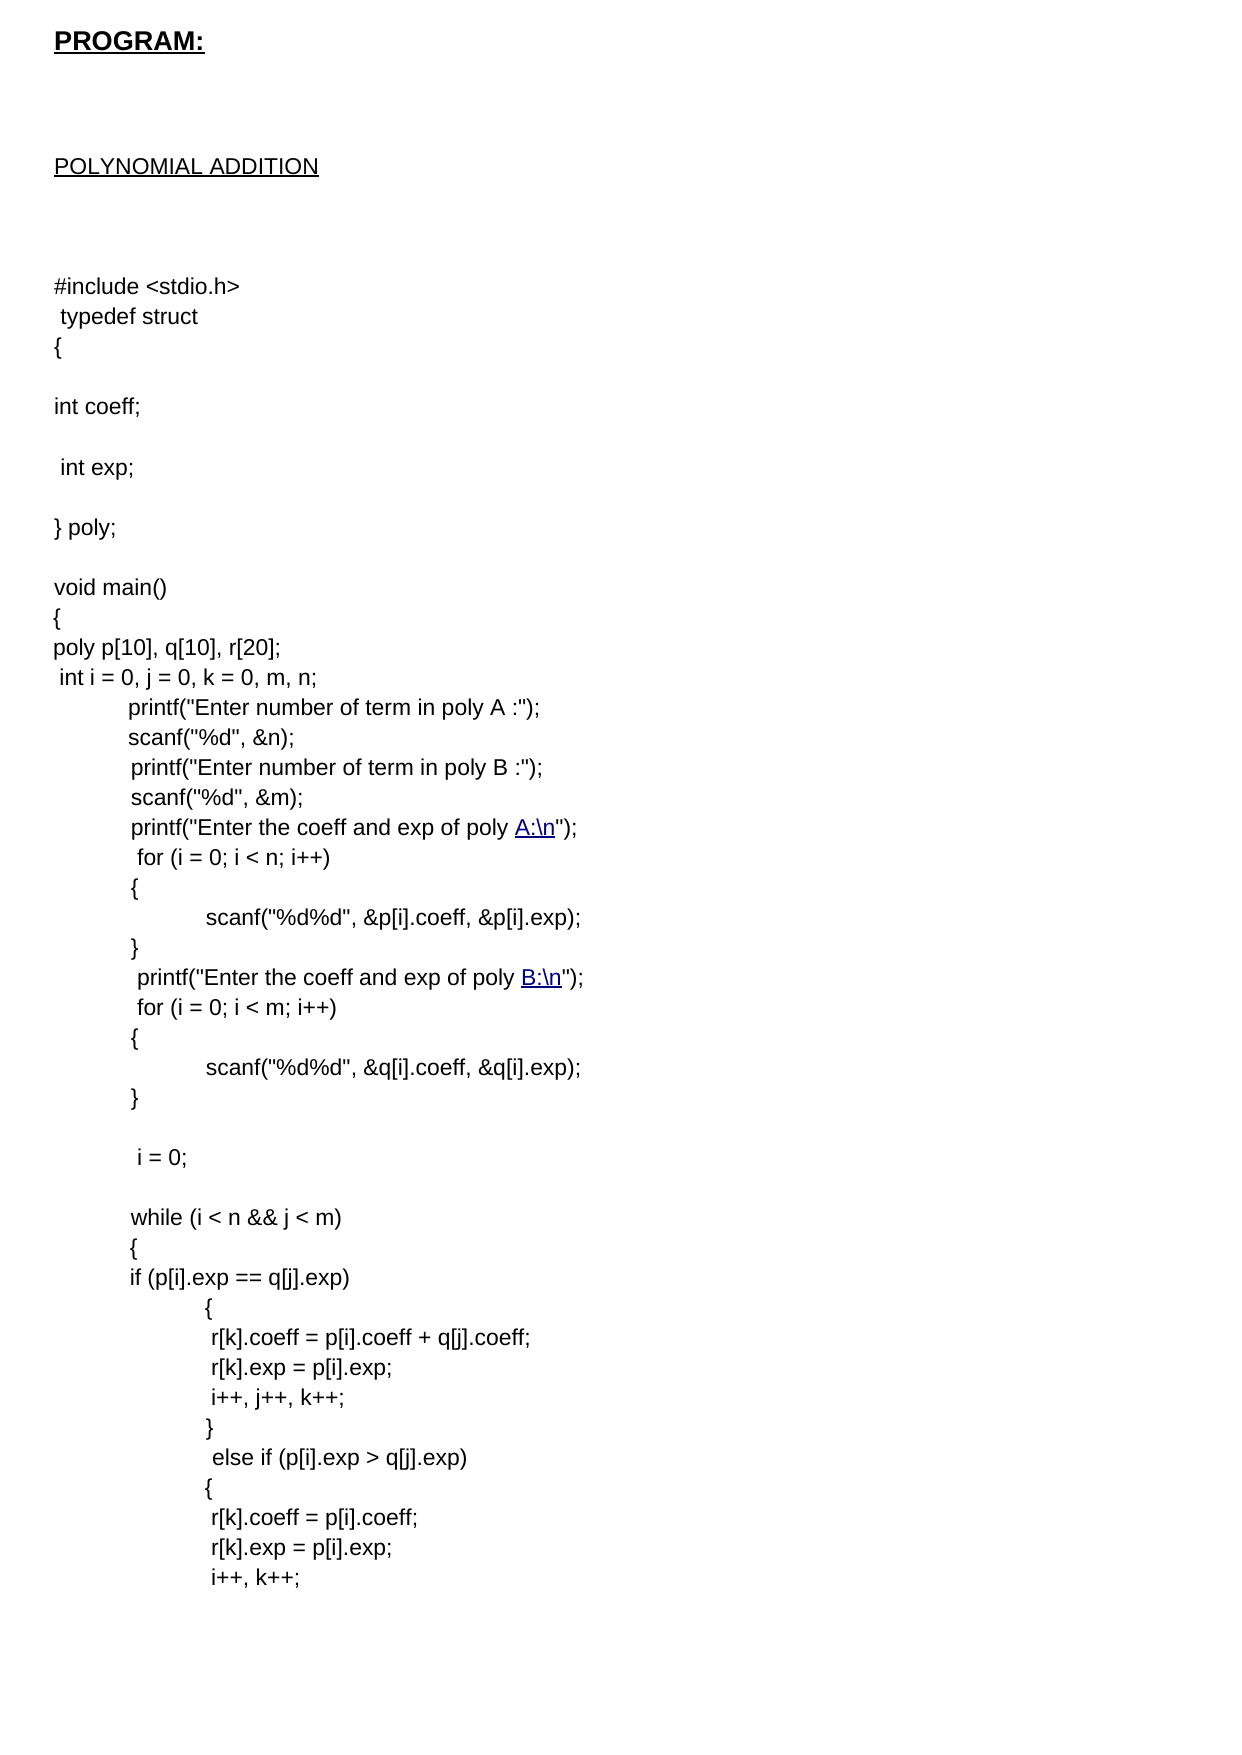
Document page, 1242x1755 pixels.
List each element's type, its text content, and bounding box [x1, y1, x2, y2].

text PROGRAM: [54, 25, 1146, 56]
text int coeff; [54, 393, 440, 420]
text r[k].coeff = p[i].coeff; [204, 1504, 710, 1530]
text r[k].exp = p[i].exp; [204, 1354, 822, 1380]
text i++, k++; [204, 1564, 710, 1590]
text scanf("%d%d", &p[i].coeff, &p[i].exp); [206, 904, 841, 930]
text scanf("%d%d", &q[i].coeff, &q[i].exp); [206, 1054, 841, 1080]
text r[k].exp = p[i].exp; [204, 1534, 710, 1560]
text for (i = 0; i < m; i++) [131, 994, 800, 1020]
text printf("Enter number of term in poly B :"); [131, 754, 799, 780]
text if (p[i].exp == q[j].exp) [129, 1264, 649, 1290]
text while (i < n && j < m) [131, 1204, 841, 1230]
text printf("Enter the coeff and exp of poly B:\n"); [131, 964, 800, 990]
text #include <stdio.h> [54, 273, 540, 299]
text { [204, 1294, 822, 1320]
text { [54, 333, 440, 359]
text i++, j++, k++; [204, 1384, 822, 1410]
text POLYNOMIAL ADDITION [54, 153, 841, 179]
text } [131, 1084, 404, 1110]
text int exp; [54, 453, 440, 480]
text { [131, 874, 841, 900]
text { [129, 1234, 649, 1260]
text } [206, 1414, 684, 1440]
text r[k].coeff = p[i].coeff + q[j].coeff; [204, 1324, 822, 1350]
text void main() [54, 574, 841, 600]
text printf("Enter the coeff and exp of poly A:\n"); [131, 814, 799, 840]
text else if (p[i].exp > q[j].exp) [206, 1444, 684, 1470]
text { [204, 1474, 710, 1500]
text int i = 0, j = 0, k = 0, m, n; [53, 664, 764, 690]
text } [131, 934, 800, 960]
text { [53, 604, 764, 630]
text { [131, 1024, 841, 1050]
text typedef struct [54, 303, 540, 329]
text } poly; [54, 513, 440, 540]
text scanf("%d", &n); [53, 724, 764, 750]
text poly p[10], q[10], r[20]; [53, 634, 764, 660]
text i = 0; [131, 1144, 404, 1170]
text scanf("%d", &m); [131, 784, 799, 810]
text for (i = 0; i < n; i++) [131, 844, 799, 870]
text printf("Enter number of term in poly A :"); [53, 694, 764, 720]
